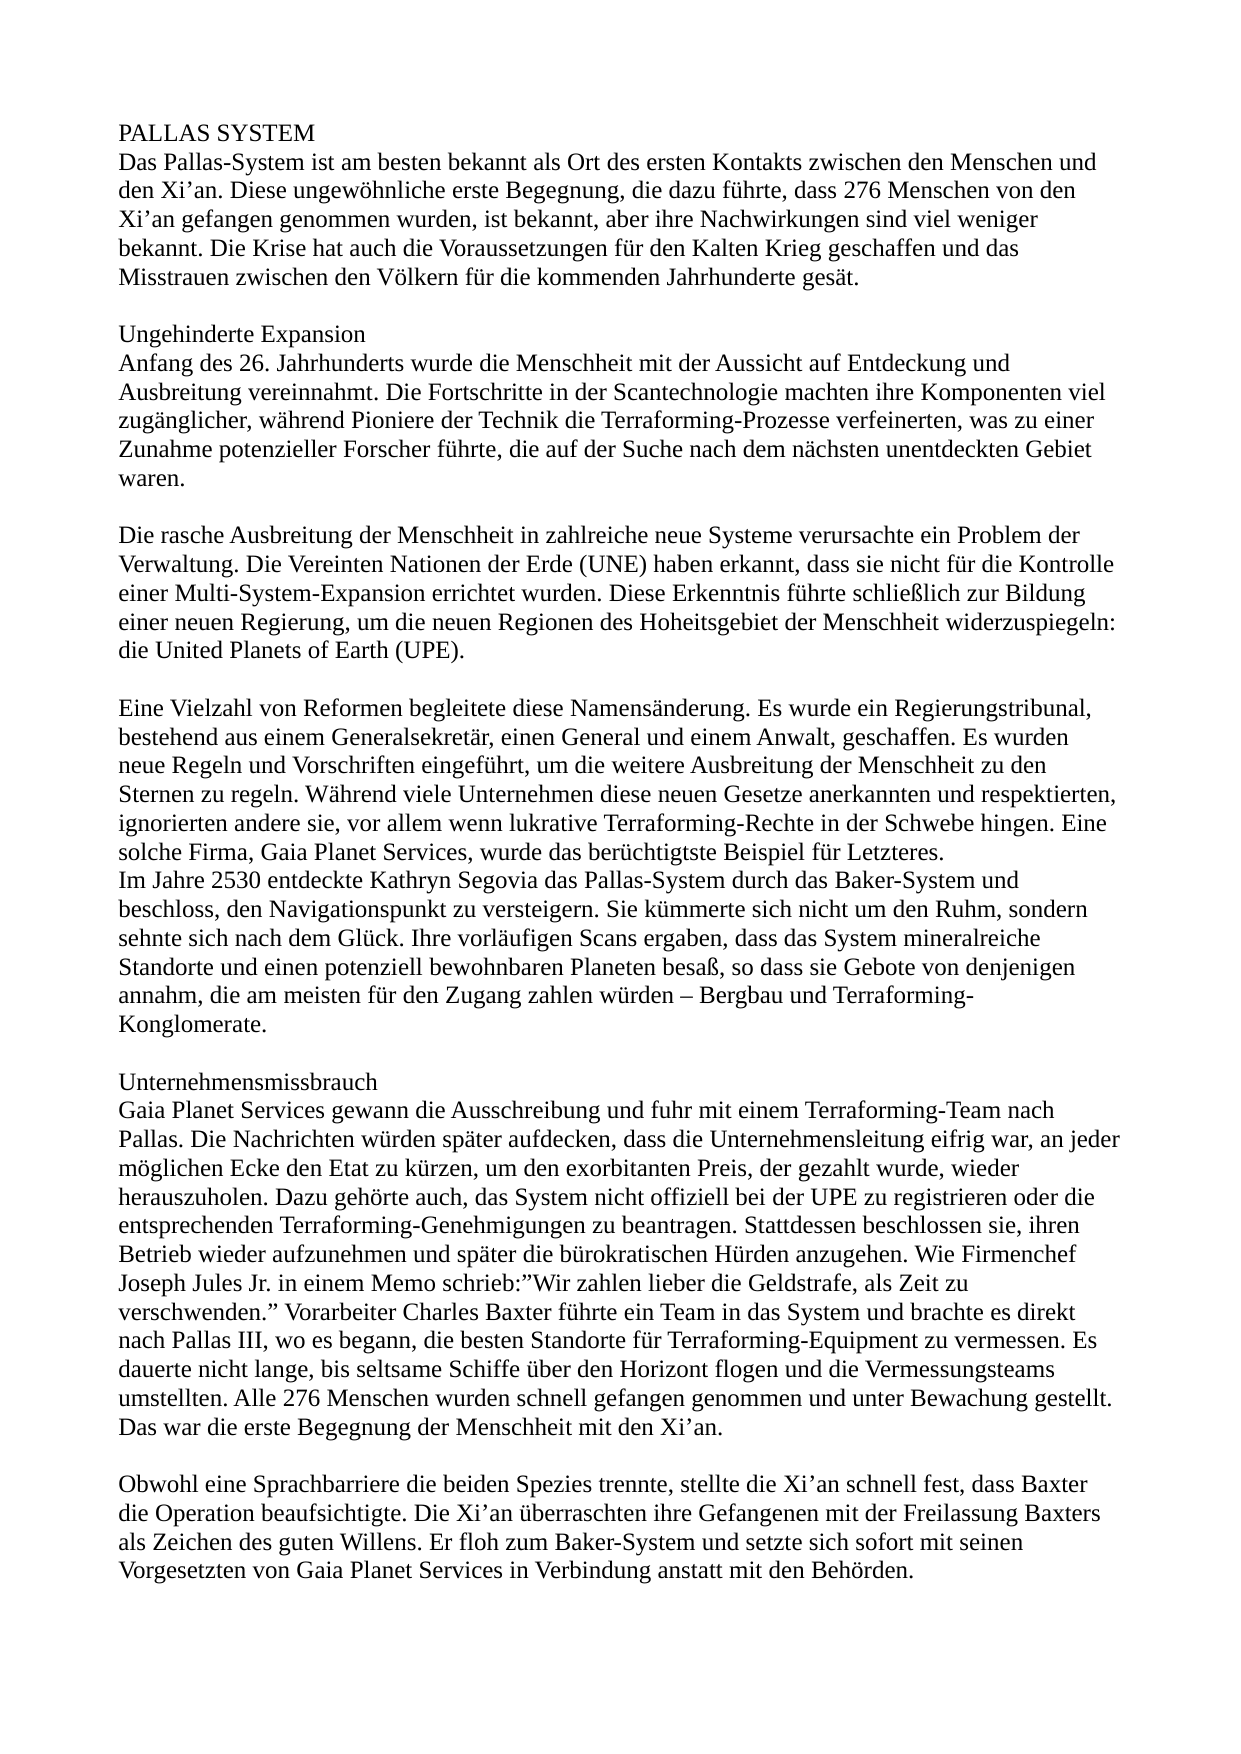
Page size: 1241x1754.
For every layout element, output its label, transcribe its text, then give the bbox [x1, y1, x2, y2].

text Eine Vielzahl von Reformen begleitete diese Namensänderung. Es wurde ein Regierungstribunal, bestehend aus einem Generalsekretär, einen General und einem Anwalt, geschaffen. Es wurden neue Regeln und Vorschriften eingeführt, um die weitere Ausbreitung der Menschheit zu den Sternen zu regeln. Während viele Unternehmen diese neuen Gesetze anerkannten und respektierten, ignorierten andere sie, vor allem wenn lukrative Terraforming-Rechte in der Schwebe hingen. Eine solche Firma, Gaia Planet Services, wurde das berüchtigtste Beispiel für Letzteres. [118, 693, 1122, 866]
text Anfang des 26. Jahrhunderts wurde die Menschheit mit der Aussicht auf Entdeckung und Ausbreitung vereinnahmt. Die Fortschritte in der Scantechnologie machten ihre Komponenten viel zugänglicher, während Pioniere der Technik die Terraforming-Prozesse verfeinerten, was zu einer Zunahme potenzieller Forscher führte, die auf der Suche nach dem nächsten unentdeckten Gebiet waren. [118, 348, 1122, 492]
text Das war die erste Begegnung der Menschheit mit den Xi’an. [118, 1412, 1122, 1441]
text Unternehmensmissbrauch [118, 1067, 1122, 1096]
text PALLAS SYSTEM [118, 118, 1122, 147]
text Gaia Planet Services gewann die Ausschreibung und fuhr mit einem Terraforming-Team nach Pallas. Die Nachrichten würden später aufdecken, dass die Unternehmensleitung eifrig war, an jeder möglichen Ecke den Etat zu kürzen, um den exorbitanten Preis, der gezahlt wurde, wieder herauszuholen. Dazu gehörte auch, das System nicht offiziell bei der UPE zu registrieren oder die entsprechenden Terraforming-Genehmigungen zu beantragen. Stattdessen beschlossen sie, ihren Betrieb wieder aufzunehmen und später die bürokratischen Hürden anzugehen. Wie Firmenchef Joseph Jules Jr. in einem Memo schrieb:”Wir zahlen lieber die Geldstrafe, als Zeit zu verschwenden.” Vorarbeiter Charles Baxter führte ein Team in das System und brachte es direkt nach Pallas III, wo es begann, die besten Standorte für Terraforming-Equipment zu vermessen. Es dauerte nicht lange, bis seltsame Schiffe über den Horizont flogen und die Vermessungsteams umstellten. Alle 276 Menschen wurden schnell gefangen genommen und unter Bewachung gestellt. [118, 1096, 1122, 1412]
text Die rasche Ausbreitung der Menschheit in zahlreiche neue Systeme verursachte ein Problem der Verwaltung. Die Vereinten Nationen der Erde (UNE) haben erkannt, dass sie nicht für die Kontrolle einer Multi-System-Expansion errichtet wurden. Diese Erkenntnis führte schließlich zur Bildung einer neuen Regierung, um die neuen Regionen des Hoheitsgebiet der Menschheit widerzuspiegeln: die United Planets of Earth (UPE). [118, 521, 1122, 664]
text Das Pallas-System ist am besten bekannt als Ort des ersten Kontakts zwischen den Menschen und den Xi’an. Diese ungewöhnliche erste Begegnung, die dazu führte, dass 276 Menschen von den Xi’an gefangen genommen wurden, ist bekannt, aber ihre Nachwirkungen sind viel weniger bekannt. Die Krise hat auch die Voraussetzungen für den Kalten Krieg geschaffen und das Misstrauen zwischen den Völkern für die kommenden Jahrhunderte gesät. [118, 147, 1122, 291]
text Obwohl eine Sprachbarriere die beiden Spezies trennte, stellte die Xi’an schnell fest, dass Baxter die Operation beaufsichtigte. Die Xi’an überraschten ihre Gefangenen mit der Freilassung Baxters als Zeichen des guten Willens. Er floh zum Baker-System und setzte sich sofort mit seinen Vorgesetzten von Gaia Planet Services in Verbindung anstatt mit den Behörden. [118, 1469, 1122, 1584]
text Im Jahre 2530 entdeckte Kathryn Segovia das Pallas-System durch das Baker-System und beschloss, den Navigationspunkt zu versteigern. Sie kümmerte sich nicht um den Ruhm, sondern sehnte sich nach dem Glück. Ihre vorläufigen Scans ergaben, dass das System mineralreiche Standorte und einen potenziell bewohnbaren Planeten besaß, so dass sie Gebote von denjenigen annahm, die am meisten für den Zugang zahlen würden – Bergbau und Terraforming-Konglomerate. [118, 866, 1122, 1038]
text Ungehinderte Expansion [118, 319, 1122, 348]
